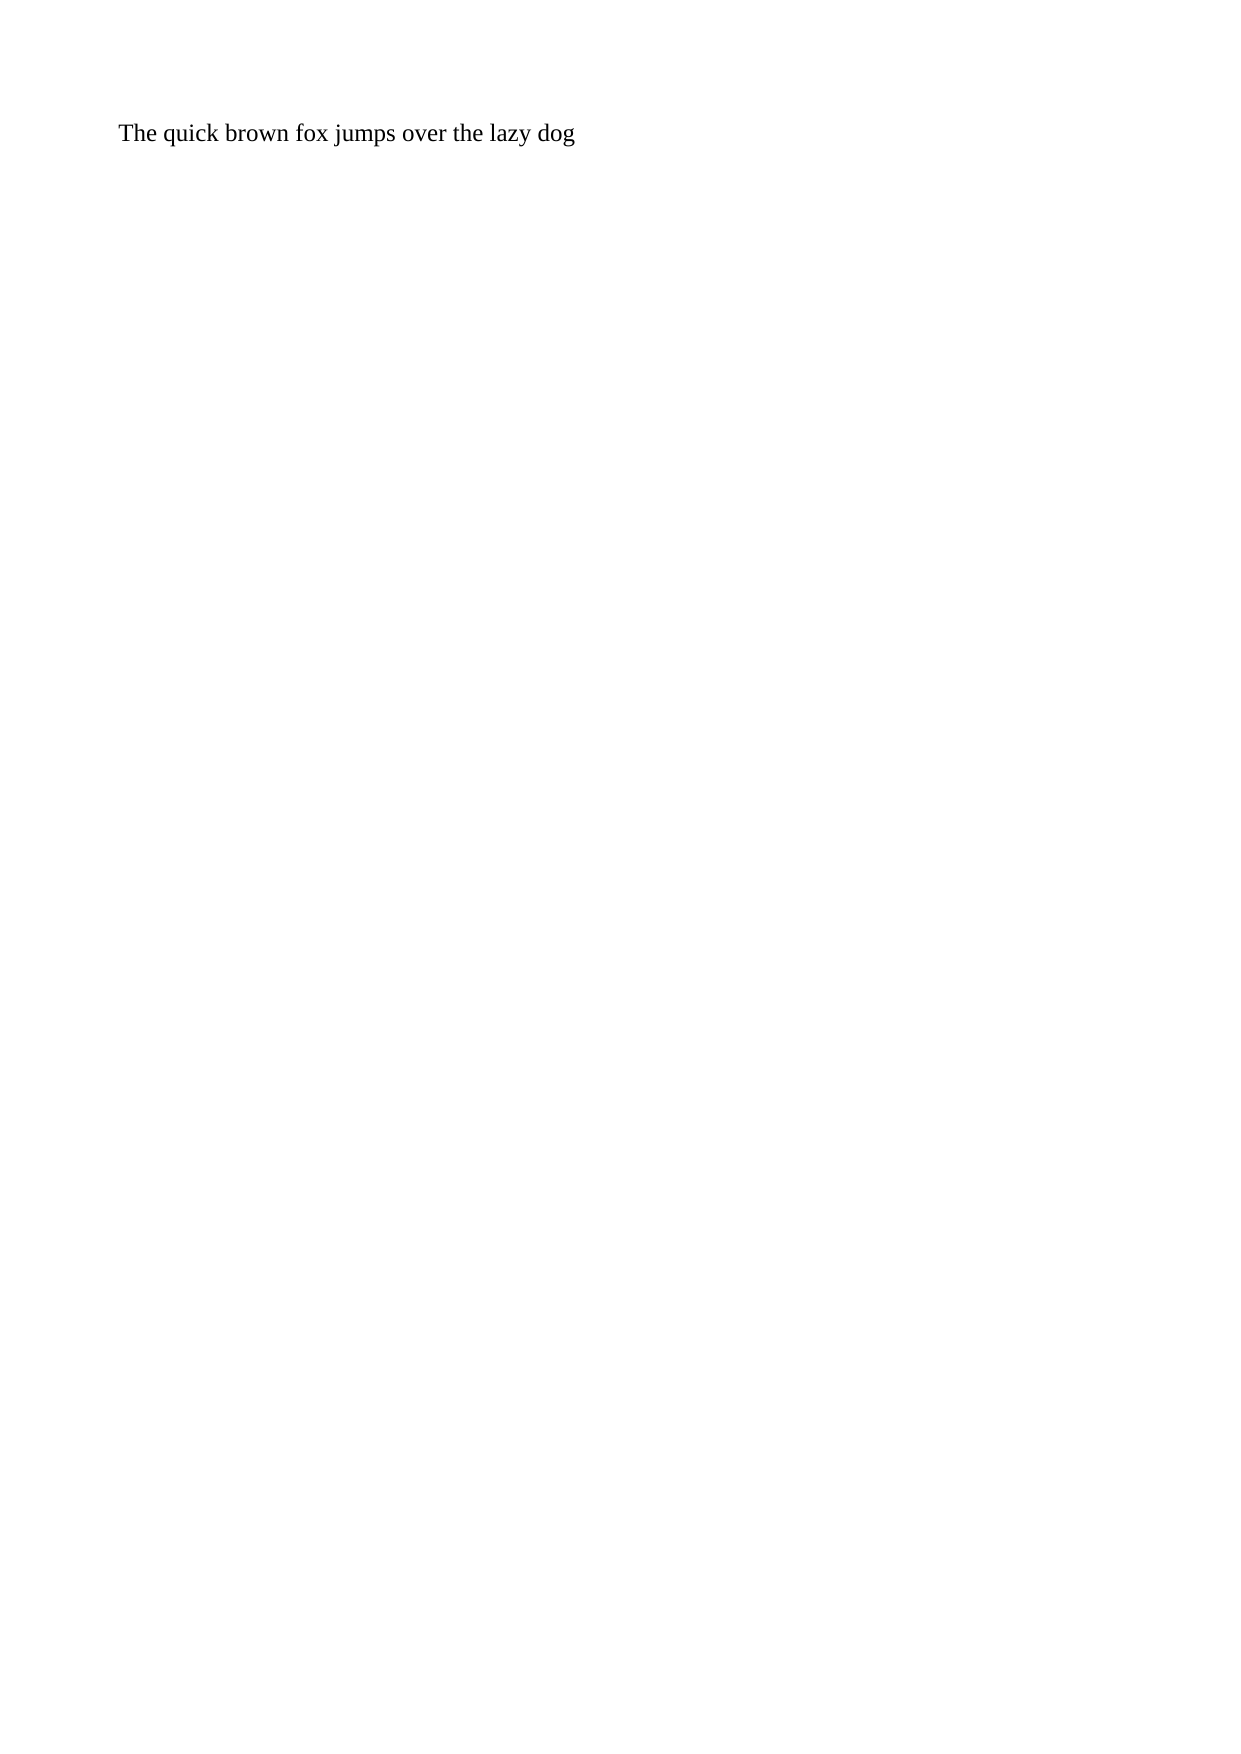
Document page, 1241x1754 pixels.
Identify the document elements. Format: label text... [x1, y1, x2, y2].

text The quick brown fox jumps over the lazy dog [118, 118, 1122, 147]
